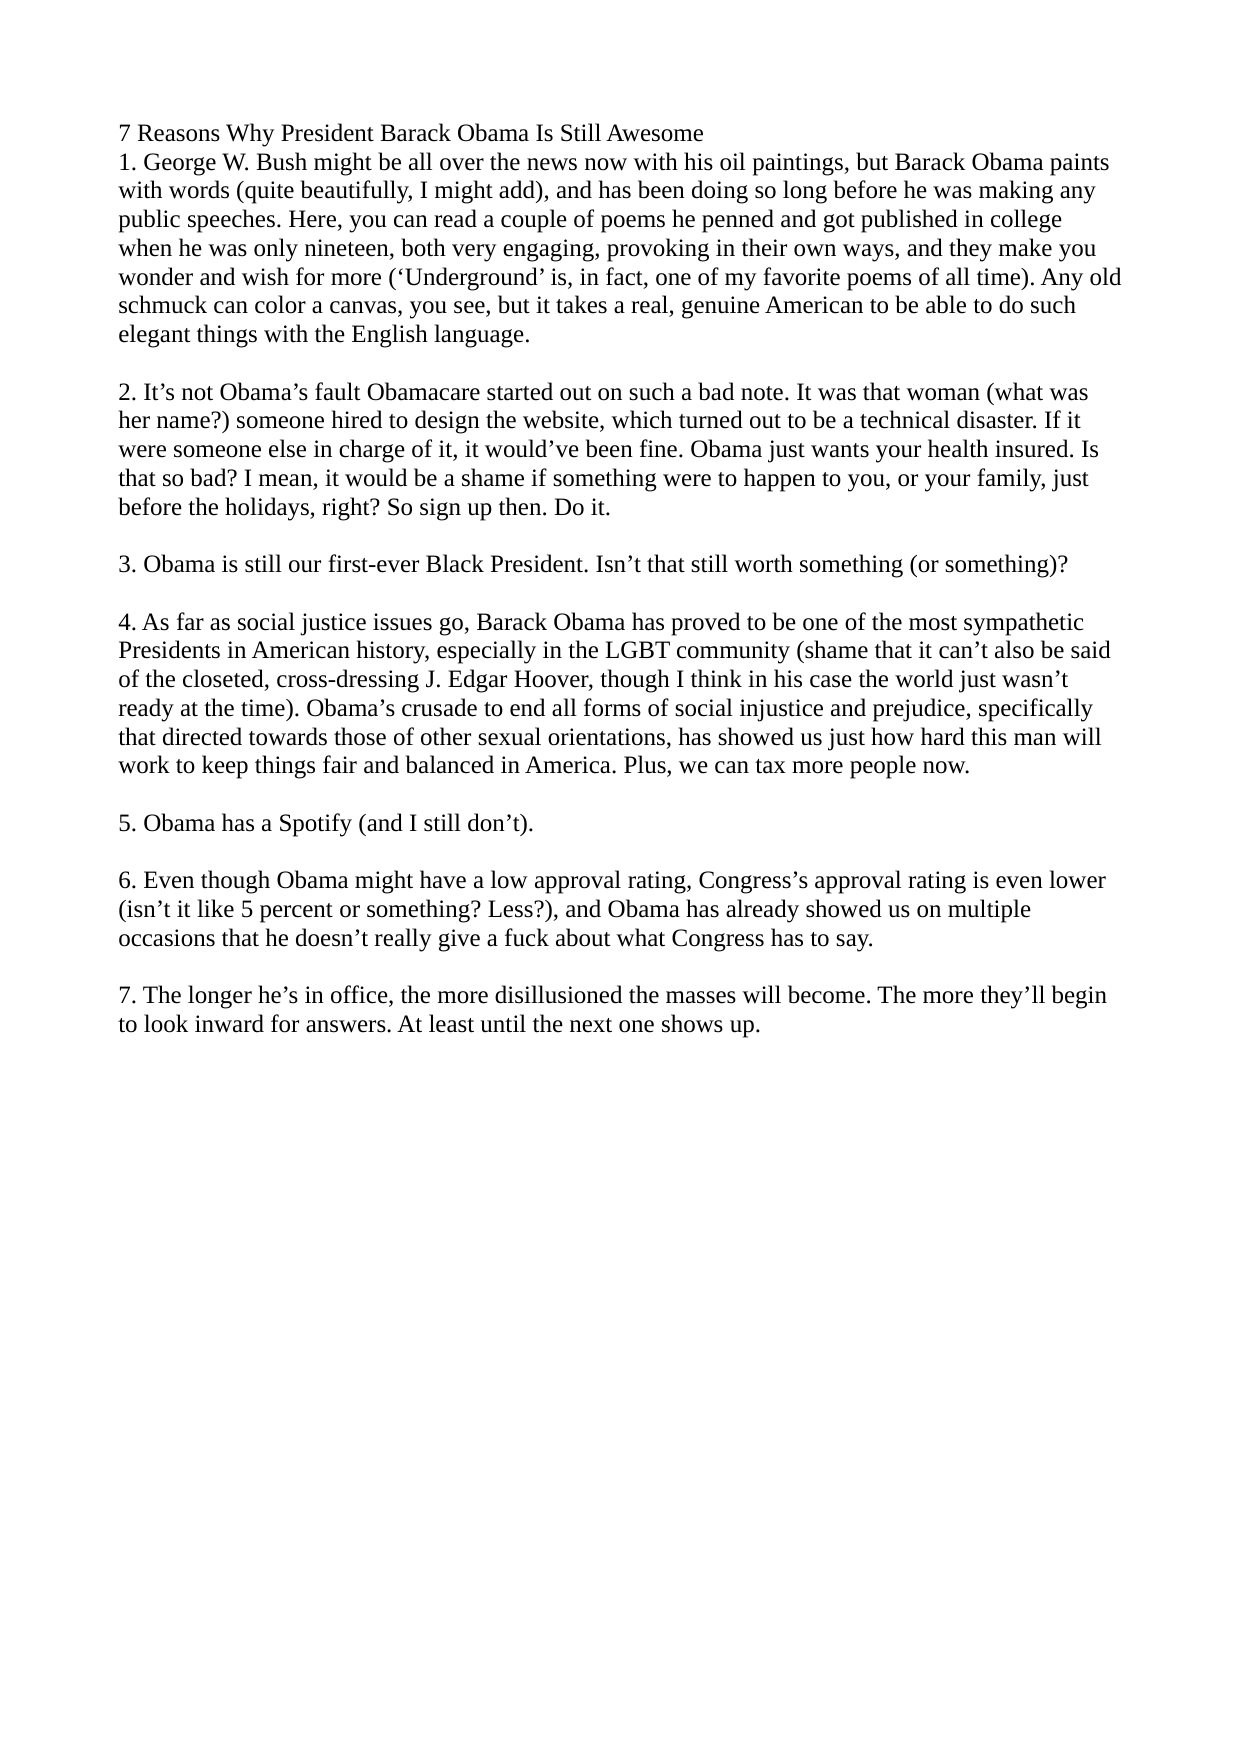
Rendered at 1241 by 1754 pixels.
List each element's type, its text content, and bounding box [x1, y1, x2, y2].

text 1. George W. Bush might be all over the news now with his oil paintings, but Barack Obama paints with words (quite beautifully, I might add), and has been doing so long before he was making any public speeches. Here, you can read a couple of poems he penned and got published in college when he was only nineteen, both very engaging, provoking in their own ways, and they make you wonder and wish for more (‘Underground’ is, in fact, one of my favorite poems of all time). Any old schmuck can color a canvas, you see, but it takes a real, genuine American to be able to do such elegant things with the English language. [118, 147, 1122, 348]
text 2. It’s not Obama’s fault Obamacare started out on such a bad note. It was that woman (what was her name?) someone hired to design the website, which turned out to be a technical disaster. If it were someone else in charge of it, it would’ve been fine. Obama just wants your health insured. Is that so bad? I mean, it would be a shame if something were to happen to you, or your family, just before the holidays, right? So sign up then. Do it. [118, 377, 1122, 521]
text 4. As far as social justice issues go, Barack Obama has proved to be one of the most sympathetic Presidents in American history, especially in the LGBT community (shame that it can’t also be said of the closeted, cross-dressing J. Edgar Hoover, though I think in his case the world just wasn’t ready at the time). Obama’s crusade to end all forms of social injustice and prejudice, specifically that directed towards those of other sexual orientations, has showed us just how hard this man will work to keep things fair and balanced in America. Plus, we can tax more people now. [118, 607, 1122, 779]
text 5. Obama has a Spotify (and I still don’t). [118, 808, 1122, 837]
text 3. Obama is still our first-ever Black President. Isn’t that still worth something (or something)? [118, 549, 1122, 578]
text 6. Even though Obama might have a low approval rating, Congress’s approval rating is even lower (isn’t it like 5 percent or something? Less?), and Obama has already showed us on multiple occasions that he doesn’t really give a fuck about what Congress has to say. [118, 866, 1122, 952]
text 7. The longer he’s in office, the more disillusioned the masses will become. The more they’ll begin to look inward for answers. At least until the next one shows up. [118, 981, 1122, 1038]
text 7 Reasons Why President Barack Obama Is Still Awesome [118, 118, 1122, 147]
